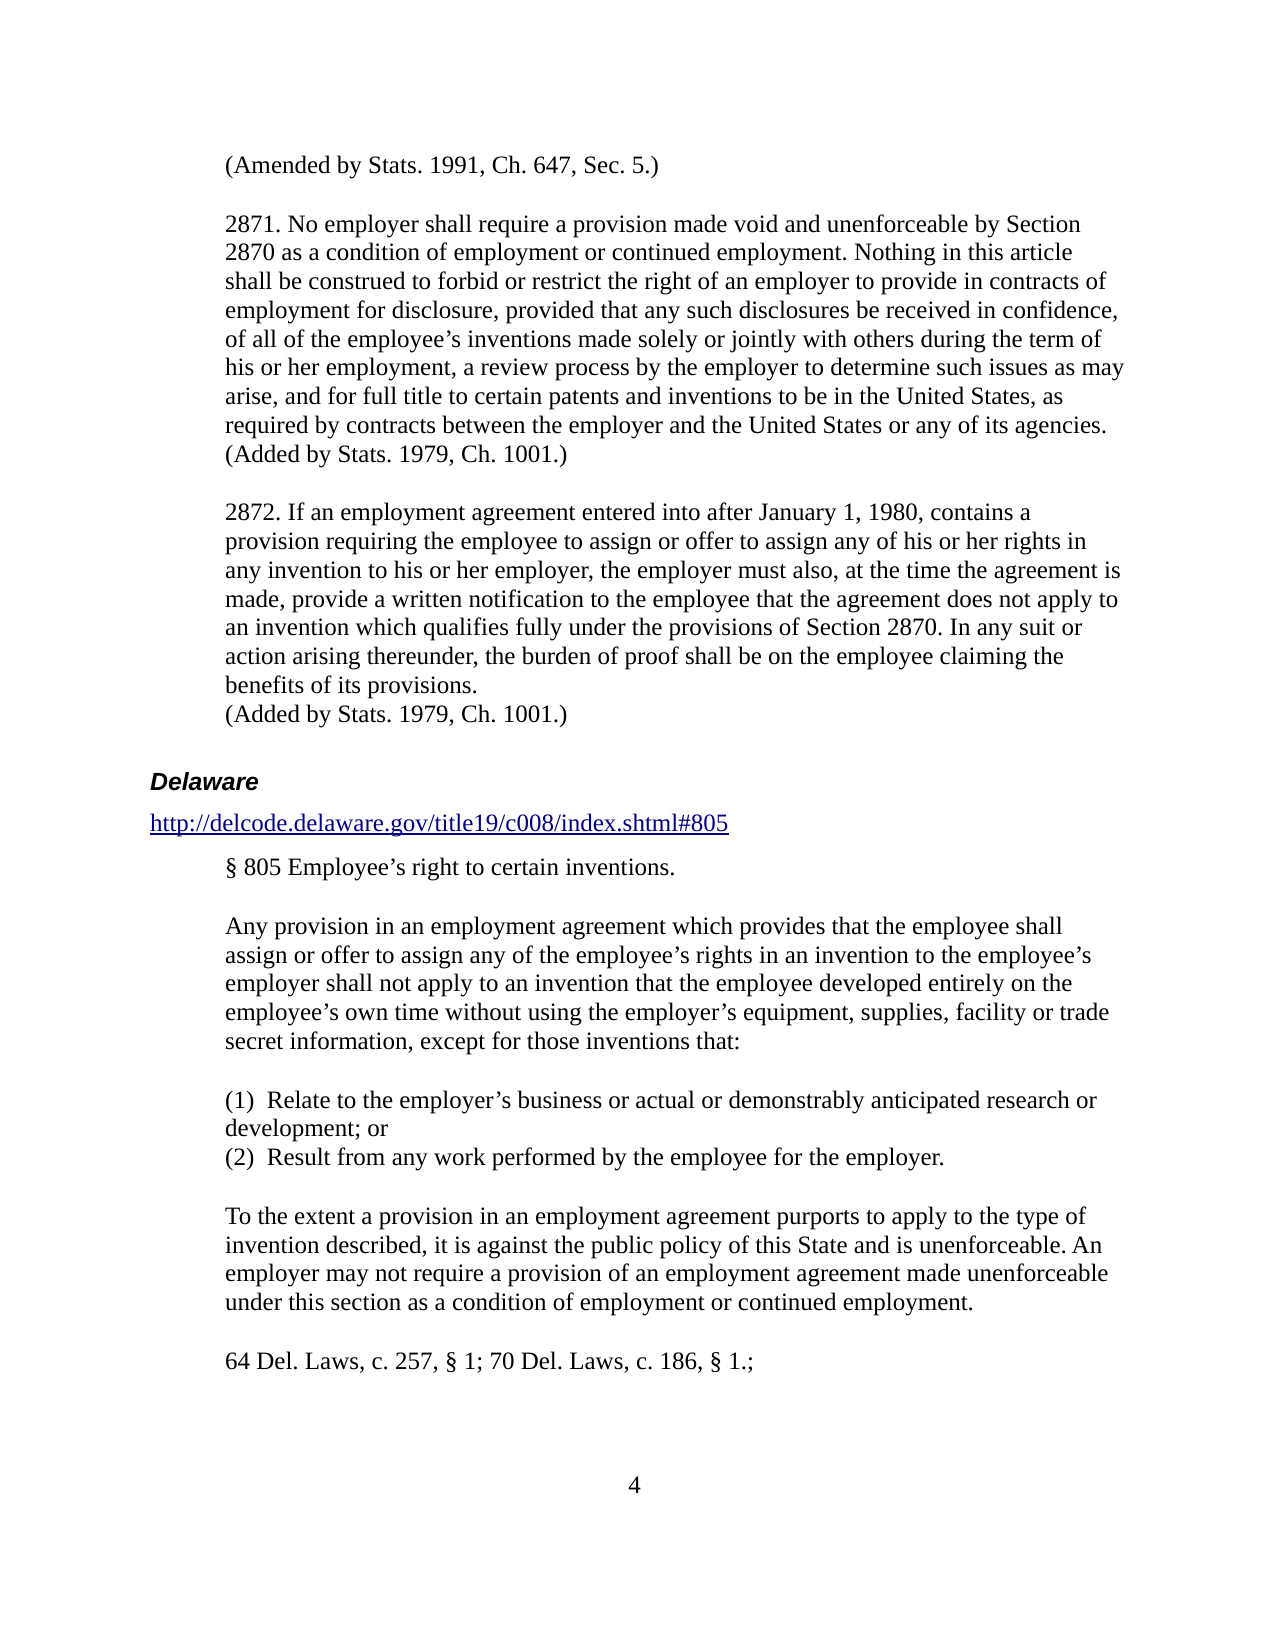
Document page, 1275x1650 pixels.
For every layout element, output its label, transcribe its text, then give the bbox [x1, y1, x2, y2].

text § 805 Employee’s right to certain inventions. [225, 852, 1125, 881]
subtitle Delaware [150, 767, 1125, 796]
text 2872. If an employment agreement entered into after January 1, 1980, contains a provision requiring the employee to assign or offer to assign any of his or her rights in any invention to his or her employer, the employer must also, at the time the agreement is made, provide a written notification to the employee that the agreement does not apply to an invention which qualifies fully under the provisions of Section 2870. In any suit or action arising thereunder, the burden of proof shall be on the employee claiming the benefits of its provisions. (Added by Stats. 1979, Ch. 1001.) [225, 497, 1125, 727]
text Any provision in an employment agreement which provides that the employee shall assign or offer to assign any of the employee’s rights in an invention to the employee’s employer shall not apply to an invention that the employee developed entirely on the employee’s own time without using the employer’s equipment, supplies, facility or trade secret information, except for those inventions that: [225, 911, 1125, 1055]
text 2871. No employer shall require a provision made void and unenforceable by Section 2870 as a condition of employment or continued employment. Nothing in this article shall be construed to forbid or restrict the right of an employer to provide in contracts of employment for disclosure, provided that any such disclosures be received in confidence, of all of the employee’s inventions made solely or jointly with others during the term of his or her employment, a review process by the employer to determine such issues as may arise, and for full title to certain patents and inventions to be in the United States, as required by contracts between the employer and the United States or any of its agencies. (Added by Stats. 1979, Ch. 1001.) [225, 209, 1125, 467]
text 64 Del. Laws, c. 257, § 1; 70 Del. Laws, c. 186, § 1.; [225, 1346, 1125, 1375]
text http://delcode.delaware.gov/title19/c008/index.shtml#805 [150, 808, 1125, 837]
text (1) Relate to the employer’s business or actual or demonstrably anticipated research or development; or (2) Result from any work performed by the employee for the employer. [225, 1085, 1125, 1171]
text (Amended by Stats. 1991, Ch. 647, Sec. 5.) [225, 150, 1125, 179]
text To the extent a provision in an employment agreement purports to apply to the type of invention described, it is against the public policy of this State and is unenforceable. An employer may not require a provision of an employment agreement made unenforceable under this section as a condition of employment or continued employment. [225, 1201, 1125, 1316]
